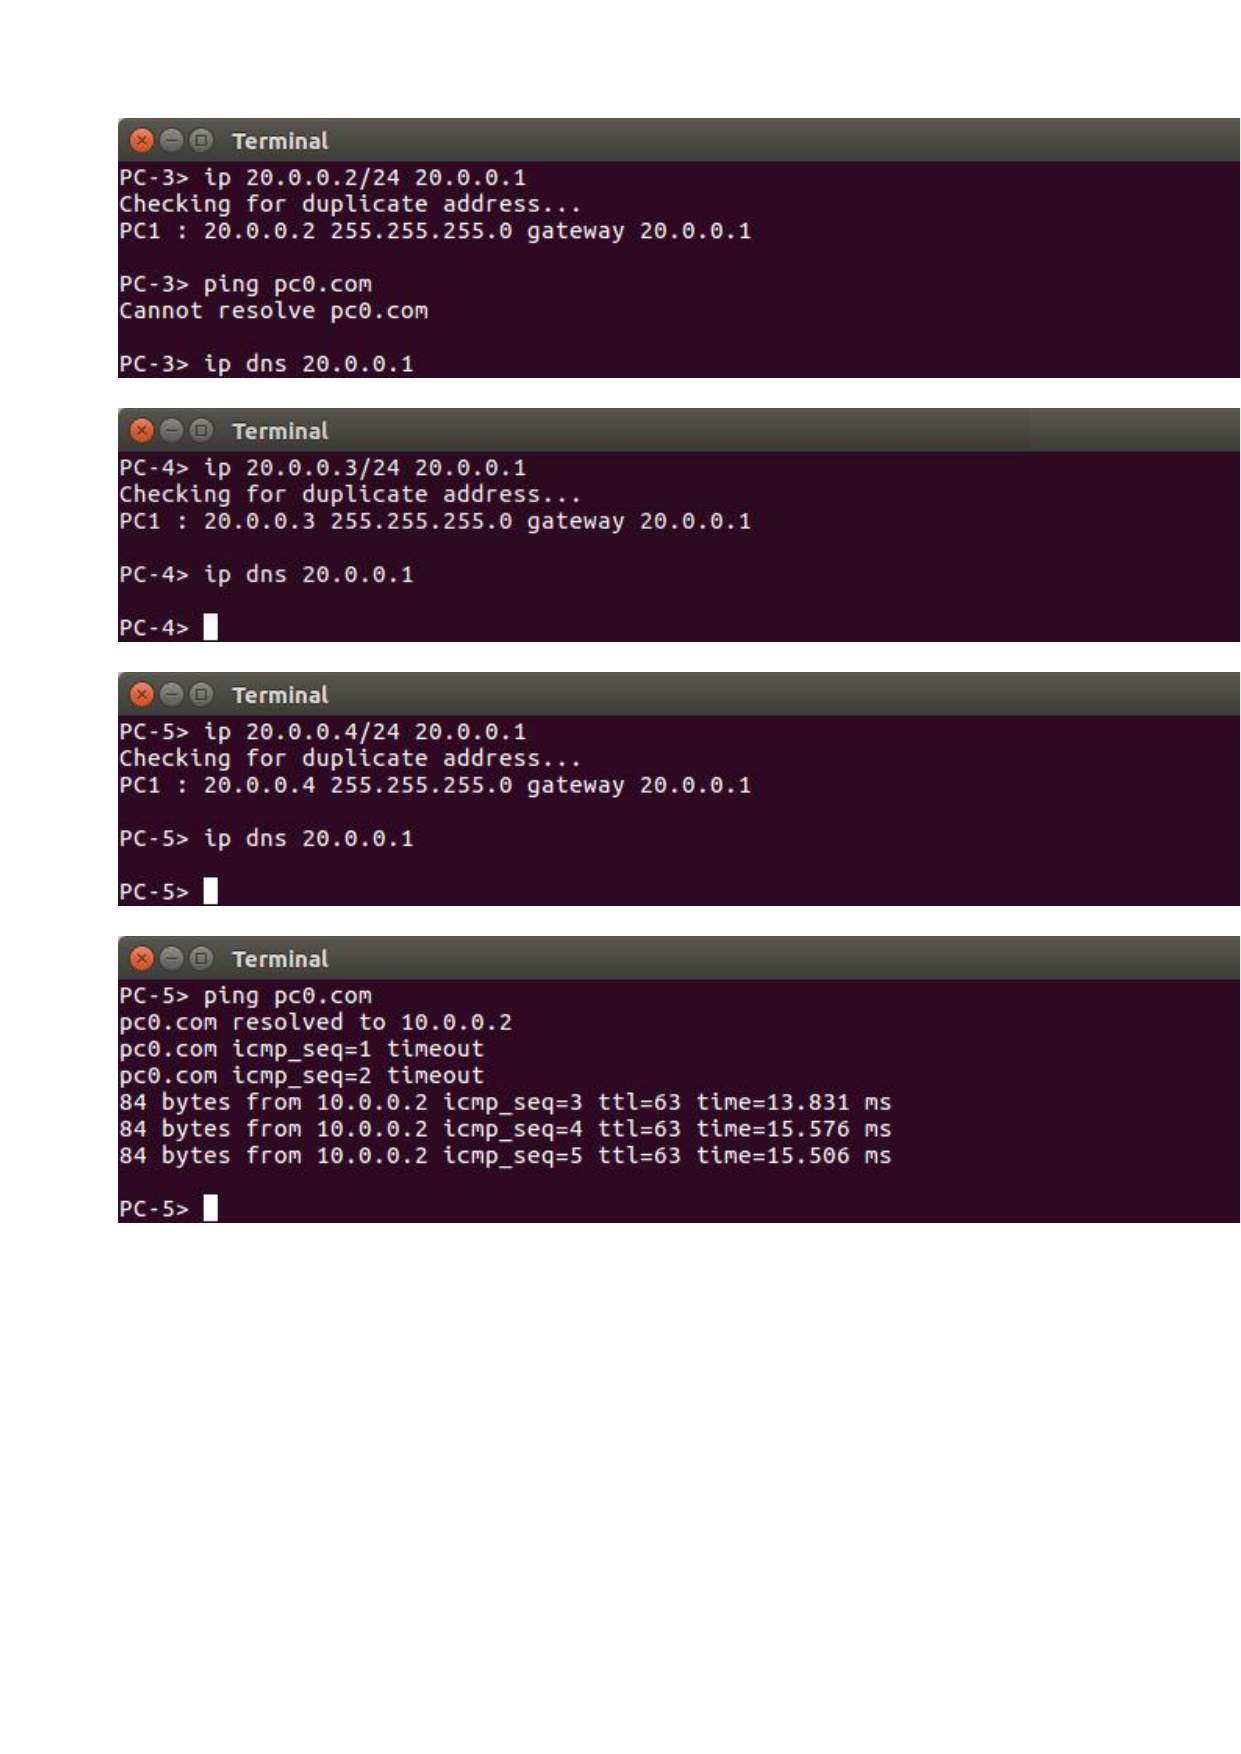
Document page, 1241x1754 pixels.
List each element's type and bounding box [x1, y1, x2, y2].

picture [118, 408, 1241, 642]
picture [118, 118, 1241, 378]
picture [118, 936, 1241, 1223]
picture [118, 672, 1241, 906]
